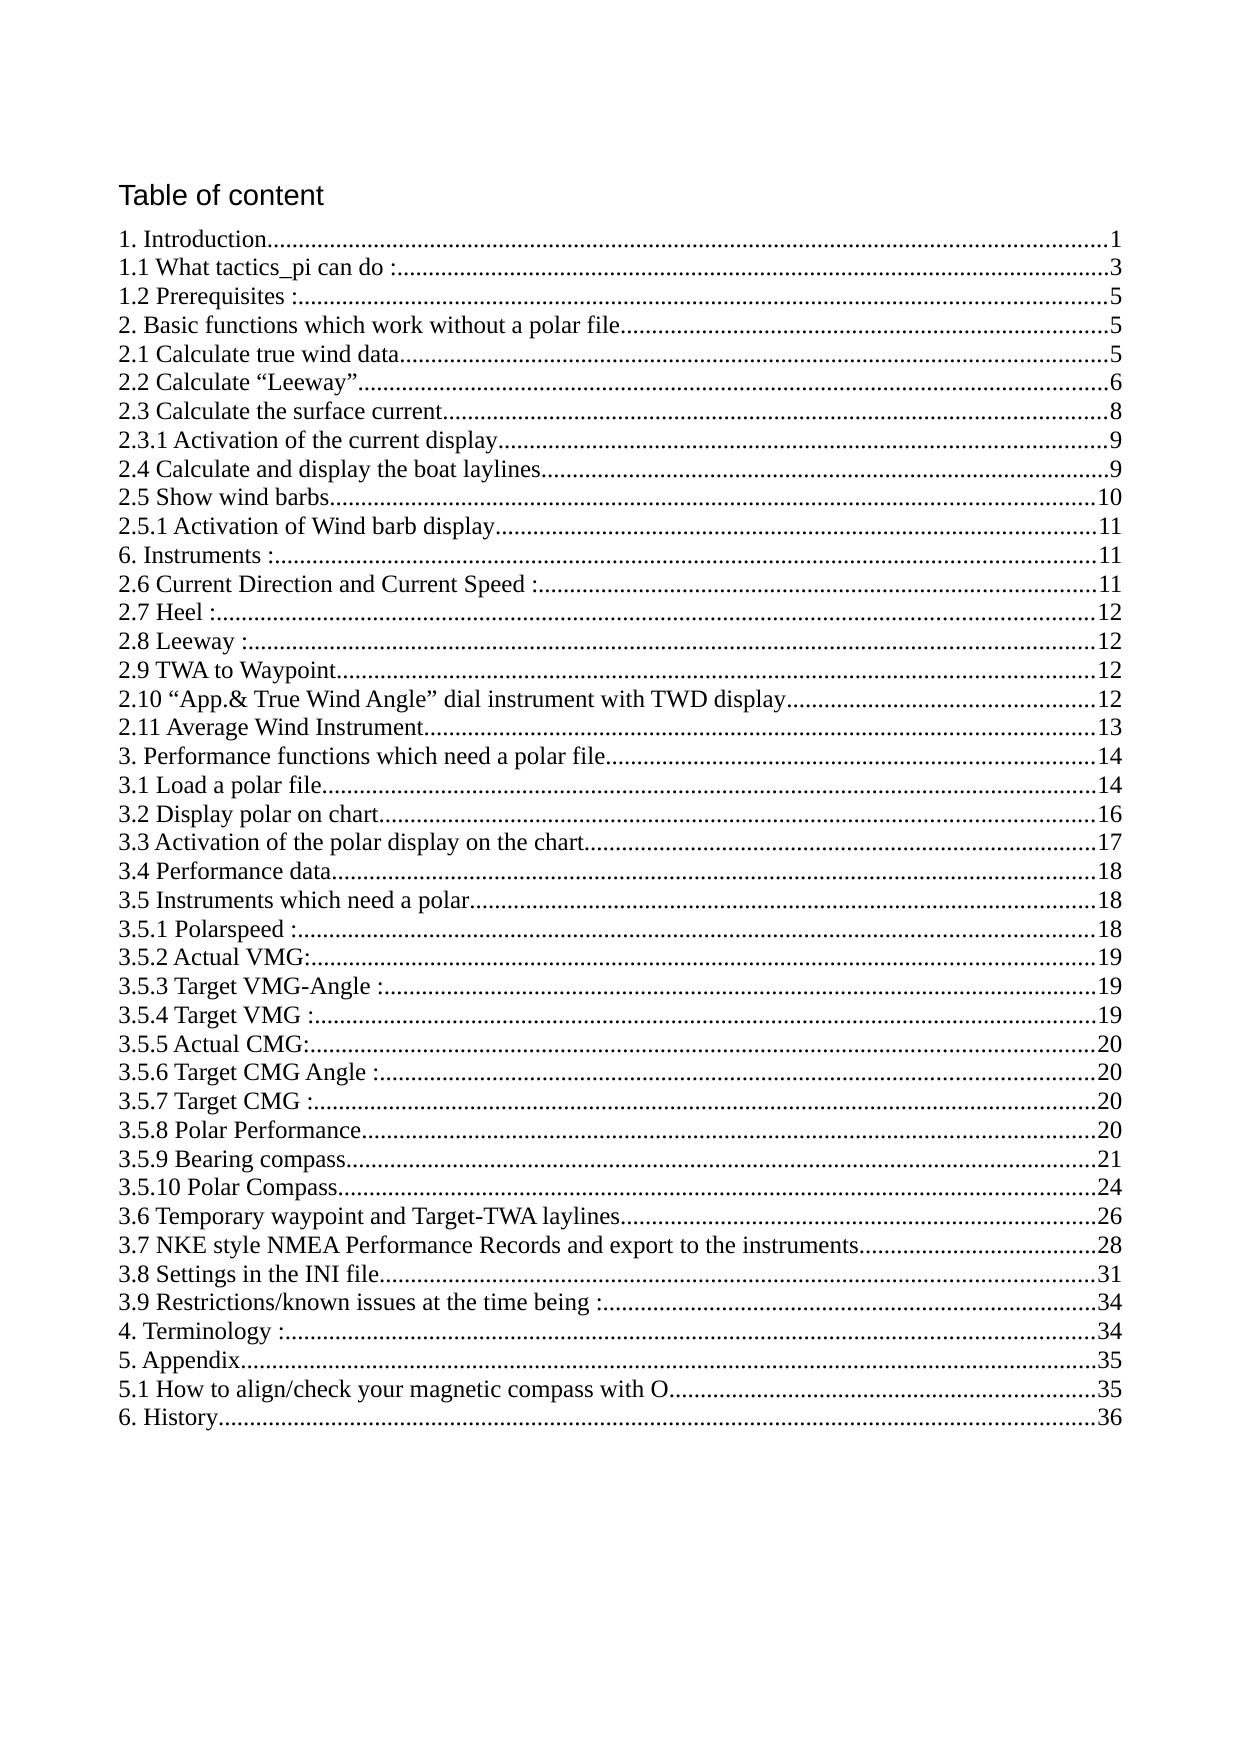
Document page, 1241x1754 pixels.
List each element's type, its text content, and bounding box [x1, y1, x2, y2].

text 2.2 Calculate “Leeway” 6 [118, 367, 1122, 396]
text 3.5.7 Target CMG : 20 [118, 1086, 1122, 1115]
text 2.7 Heel : 12 [118, 597, 1122, 626]
text 3.5.2 Actual VMG: 19 [118, 942, 1122, 971]
text 3.5.9 Bearing compass 21 [118, 1144, 1122, 1172]
text 2.9 TWA to Waypoint 12 [118, 655, 1122, 684]
text 2.1 Calculate true wind data 5 [118, 339, 1122, 367]
text 3.9 Restrictions/known issues at the time being : 34 [118, 1287, 1122, 1316]
text 2. Basic functions which work without a polar file 5 [118, 310, 1122, 339]
text 6. History 36 [118, 1402, 1122, 1431]
subtitle Table of content [118, 178, 1122, 211]
text 2.3.1 Activation of the current display 9 [118, 425, 1122, 454]
text 4. Terminology : 34 [118, 1316, 1122, 1345]
text 3.4 Performance data 18 [118, 856, 1122, 885]
text 3.2 Display polar on chart 16 [118, 799, 1122, 827]
text 3.5.1 Polarspeed : 18 [118, 914, 1122, 942]
text 3.5.6 Target CMG Angle : 20 [118, 1057, 1122, 1086]
text 3.8 Settings in the INI file 31 [118, 1259, 1122, 1287]
text 3.5.3 Target VMG-Angle : 19 [118, 971, 1122, 1000]
text 3.5.5 Actual CMG: 20 [118, 1029, 1122, 1057]
text 3. Performance functions which need a polar file 14 [118, 741, 1122, 770]
text 3.5 Instruments which need a polar 18 [118, 885, 1122, 914]
text 3.5.8 Polar Performance 20 [118, 1115, 1122, 1144]
text 2.10 “App.& True Wind Angle” dial instrument with TWD display 12 [118, 684, 1122, 712]
text 3.6 Temporary waypoint and Target-TWA laylines 26 [118, 1201, 1122, 1230]
text 1.2 Prerequisites : 5 [118, 281, 1122, 310]
text 3.3 Activation of the polar display on the chart 17 [118, 827, 1122, 856]
text 1.1 What tactics_pi can do : 3 [118, 252, 1122, 281]
text 3.5.10 Polar Compass 24 [118, 1172, 1122, 1201]
text 2.5 Show wind barbs 10 [118, 482, 1122, 511]
text 5. Appendix 35 [118, 1345, 1122, 1374]
text 2.3 Calculate the surface current 8 [118, 396, 1122, 425]
text 6. Instruments : 11 [118, 540, 1122, 569]
text 2.11 Average Wind Instrument 13 [118, 712, 1122, 741]
text 3.5.4 Target VMG : 19 [118, 1000, 1122, 1029]
text 3.7 NKE style NMEA Performance Records and export to the instruments 28 [118, 1230, 1122, 1259]
text 3.1 Load a polar file 14 [118, 770, 1122, 799]
text 5.1 How to align/check your magnetic compass with O 35 [118, 1374, 1122, 1402]
text 1. Introduction 1 [118, 224, 1122, 252]
text 2.6 Current Direction and Current Speed : 11 [118, 569, 1122, 597]
text 2.5.1 Activation of Wind barb display 11 [118, 511, 1122, 540]
text 2.8 Leeway : 12 [118, 626, 1122, 655]
text 2.4 Calculate and display the boat laylines 9 [118, 454, 1122, 482]
